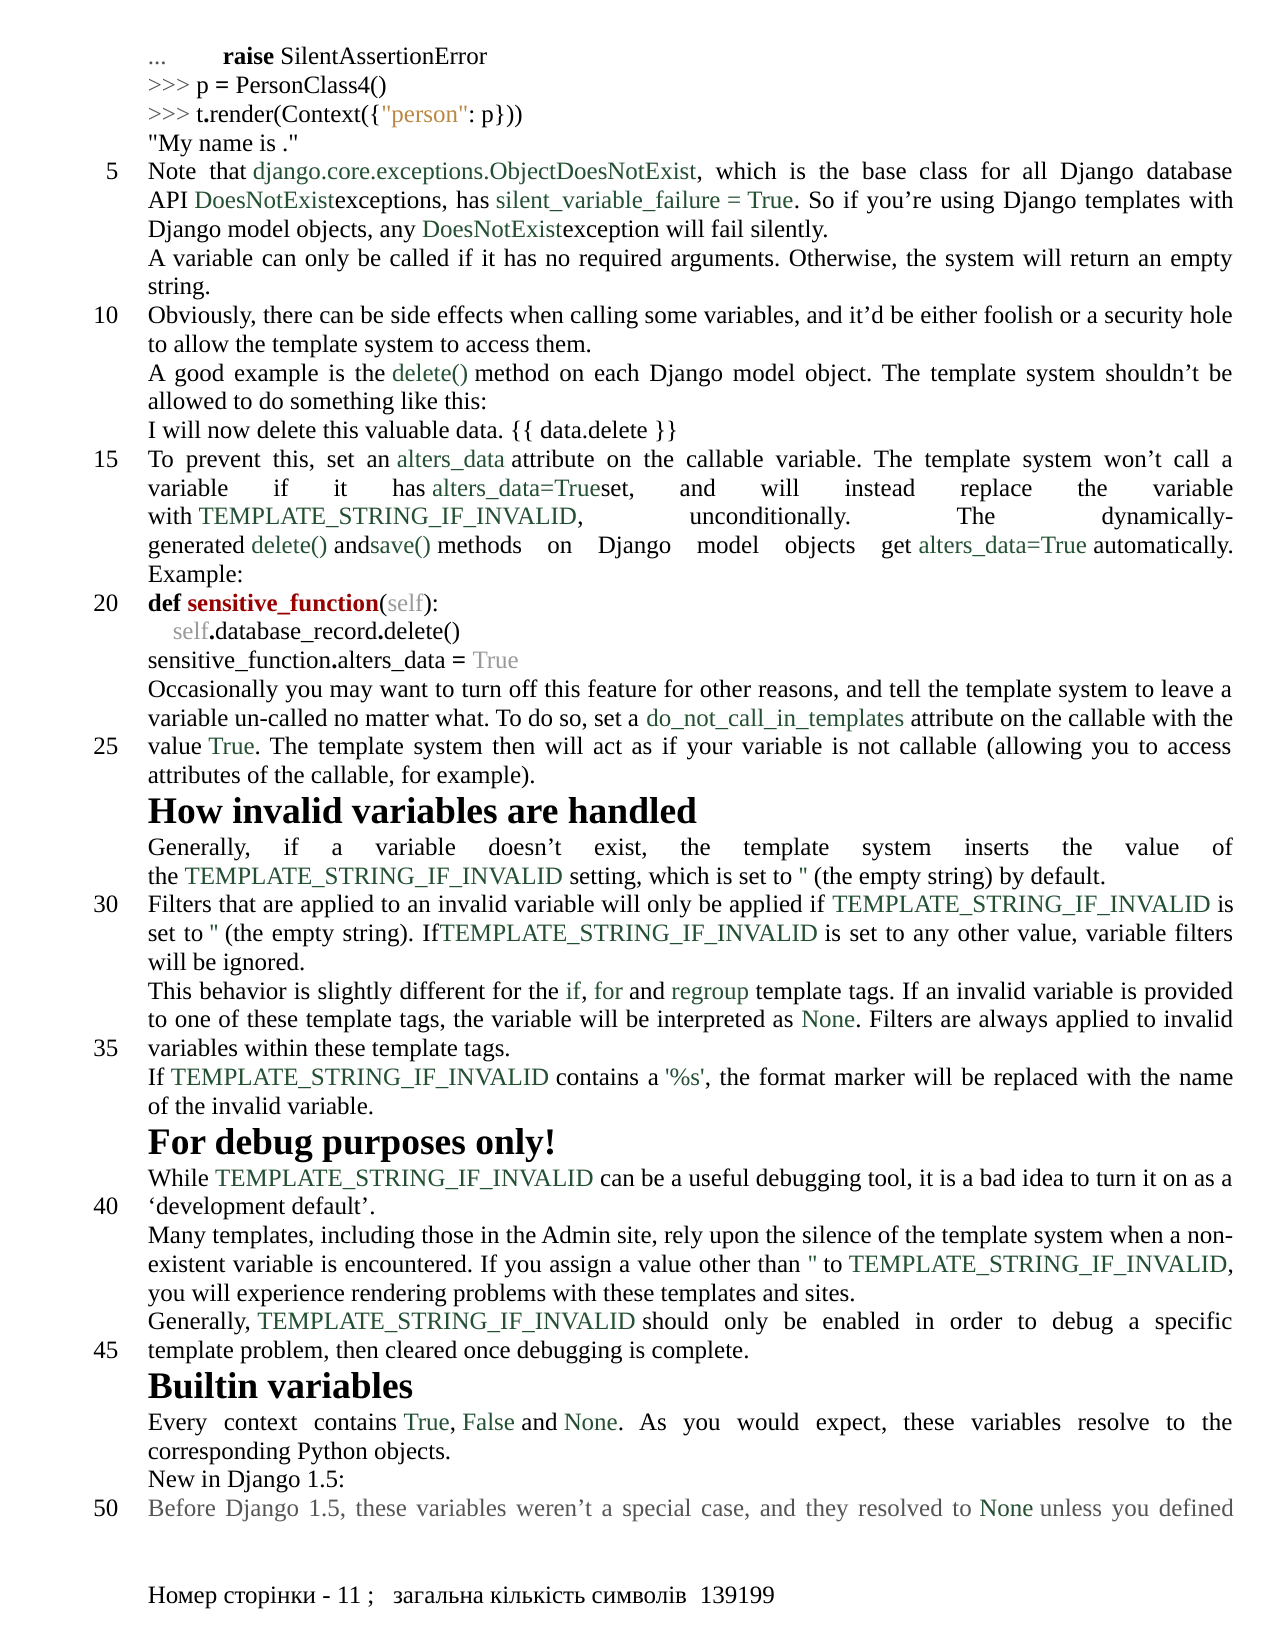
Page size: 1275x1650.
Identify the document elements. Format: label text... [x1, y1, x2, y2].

text Generally, if a variable doesn’t exist, the template system inserts the value of the TEMPLATE_STRING_IF_INVALID setting, which is set to '' (the empty string) by default. [148, 832, 1234, 889]
text I will now delete this valuable data. {{ data.delete }} [148, 415, 1234, 444]
text Obviously, there can be side effects when calling some variables, and it’d be either foolish or a security hole to allow the template system to access them. [148, 300, 1234, 358]
text sensitive_function.alters_data = True [148, 645, 1234, 674]
text Before Django 1.5, these variables weren’t a special case, and they resolved to None unless you defined [148, 1493, 1234, 1522]
text def sensitive_function(self): [148, 588, 1234, 616]
text Filters that are applied to an invalid variable will only be applied if TEMPLATE_STRING_IF_INVALID is set to '' (the empty string). IfTEMPLATE_STRING_IF_INVALID is set to any other value, variable filters will be ignored. [148, 889, 1234, 976]
text ... raise SilentAssertionError [148, 41, 1234, 70]
text "My name is ." [148, 128, 1234, 156]
text >>> t.render(Context({"person": p})) [148, 99, 1234, 128]
text Generally, TEMPLATE_STRING_IF_INVALID should only be enabled in order to debug a specific template problem, then cleared once debugging is complete. [148, 1306, 1234, 1364]
text While TEMPLATE_STRING_IF_INVALID can be a useful debugging tool, it is a bad idea to turn it on as a ‘development default’. [148, 1163, 1234, 1220]
text A variable can only be called if it has no required arguments. Otherwise, the system will return an empty string. [148, 243, 1234, 300]
text This behavior is slightly different for the if, for and regroup template tags. If an invalid variable is provided to one of these template tags, the variable will be interpreted as None. Filters are always applied to invalid variables within these template tags. [148, 976, 1234, 1062]
text Note that django.core.exceptions.ObjectDoesNotExist, which is the base class for all Django database API DoesNotExistexceptions, has silent_variable_failure = True. So if you’re using Django templates with Django model objects, any DoesNotExistexception will fail silently. [148, 156, 1234, 243]
text Many templates, including those in the Admin site, rely upon the silence of the template system when a non-existent variable is encountered. If you assign a value other than '' to TEMPLATE_STRING_IF_INVALID, you will experience rendering problems with these templates and sites. [148, 1220, 1234, 1306]
text If TEMPLATE_STRING_IF_INVALID contains a '%s', the format marker will be replaced with the name of the invalid variable. [148, 1062, 1234, 1119]
text Every context contains True, False and None. As you would expect, these variables resolve to the corresponding Python objects. [148, 1407, 1234, 1464]
subtitle Builtin variables [148, 1364, 1234, 1407]
text To prevent this, set an alters_data attribute on the callable variable. The template system won’t call a variable if it has alters_data=Trueset, and will instead replace the variable with TEMPLATE_STRING_IF_INVALID, unconditionally. The dynamically-generated delete() andsave() methods on Django model objects get alters_data=True automatically. Example: [148, 444, 1234, 588]
text New in Django 1.5: [148, 1464, 1234, 1493]
subtitle How invalid variables are handled [148, 789, 1234, 832]
text self.database_record.delete() [148, 616, 1234, 645]
subtitle For debug purposes only! [148, 1119, 1234, 1163]
text A good example is the delete() method on each Django model object. The template system shouldn’t be allowed to do something like this: [148, 358, 1234, 415]
text Occasionally you may want to turn off this feature for other reasons, and tell the template system to leave a variable un-called no matter what. To do so, set a do_not_call_in_templates attribute on the callable with the value True. The template system then will act as if your variable is not callable (allowing you to access attributes of the callable, for example). [148, 674, 1234, 789]
text >>> p = PersonClass4() [148, 70, 1234, 99]
